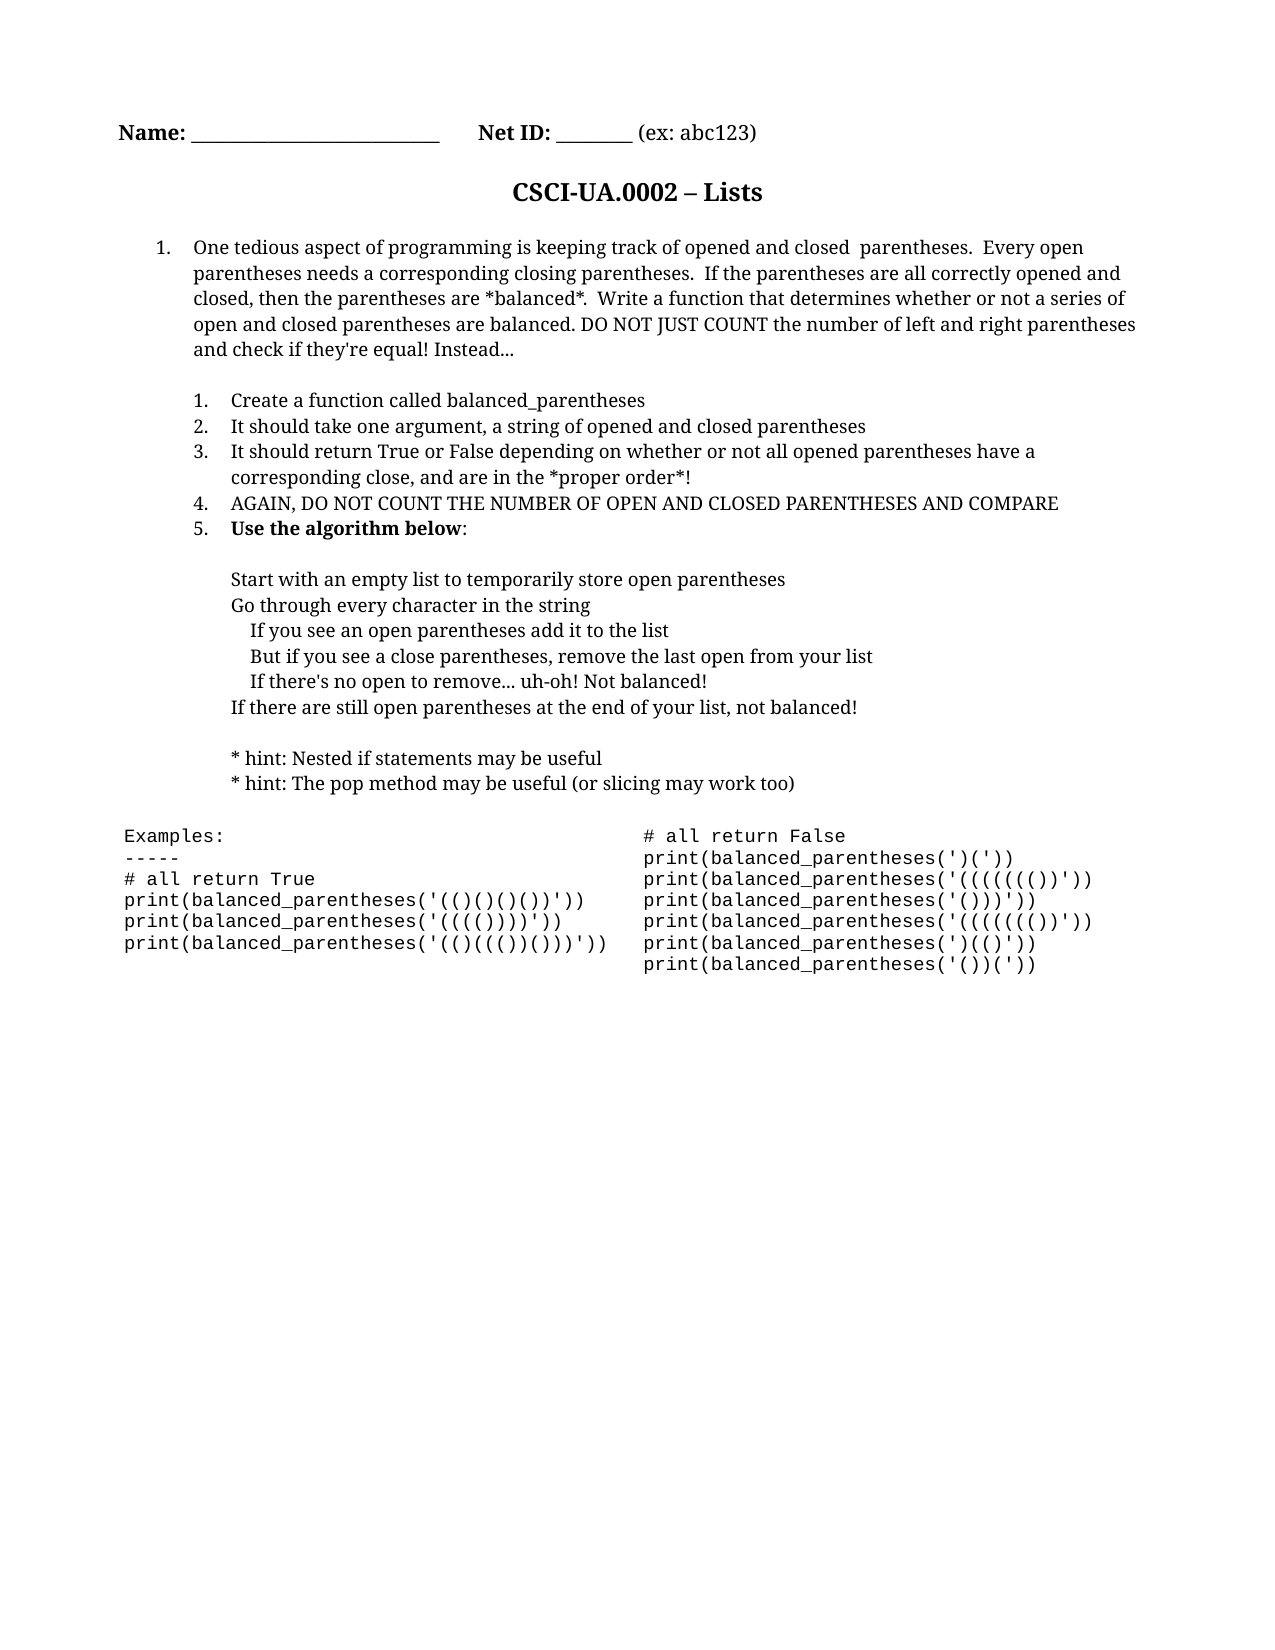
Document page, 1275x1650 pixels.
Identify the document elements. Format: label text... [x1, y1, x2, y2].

text CSCI-UA.0002 – Lists [118, 175, 1157, 209]
table_header # all return False print(balanced_parentheses(')(')) print(balanced_parentheses('((((((())')) print(balanced_parentheses('()))')) print(balanced_parentheses('((((((())')) print(balanced_parentheses(')(()')) print(balanced_parentheses('())(')) [638, 822, 1157, 982]
list Create a function called balanced_parentheses [193, 388, 1157, 413]
text Name: __________________________ Net ID: ________ (ex: abc123) [118, 118, 1157, 175]
list AGAIN, DO NOT COUNT THE NUMBER OF OPEN AND CLOSED PARENTHESES AND COMPARE [193, 490, 1157, 515]
list One tedious aspect of programming is keeping track of opened and closed parentheses. Every open parentheses needs a corresponding closing parentheses. If the parentheses are all correctly opened and closed, then the parentheses are *balanced*. Write a function that determines whether or not a series of open and closed parentheses are balanced. DO NOT JUST COUNT the number of left and right parentheses and check if they're equal! Instead... [156, 234, 1157, 388]
list It should return True or False depending on whether or not all opened parentheses have a corresponding close, and are in the *proper order*! [193, 439, 1157, 490]
list It should take one argument, a string of opened and closed parentheses [193, 413, 1157, 439]
list Use the algorithm below: Start with an empty list to temporarily store open parentheses Go through every character in the string If you see an open parentheses add it to the list But if you see a close parentheses, remove the last open from your list If there's no open to remove... uh-oh! Not balanced! If there are still open parentheses at the end of your list, not balanced! * hint: Nested if statements may be useful * hint: The pop method may be useful (or slicing may work too) [193, 515, 1157, 822]
table_header Examples: ----- # all return True print(balanced_parentheses('(()()()())')) print(balanced_parentheses('(((())))')) print(balanced_parentheses('(()((())()))')) [118, 822, 637, 982]
